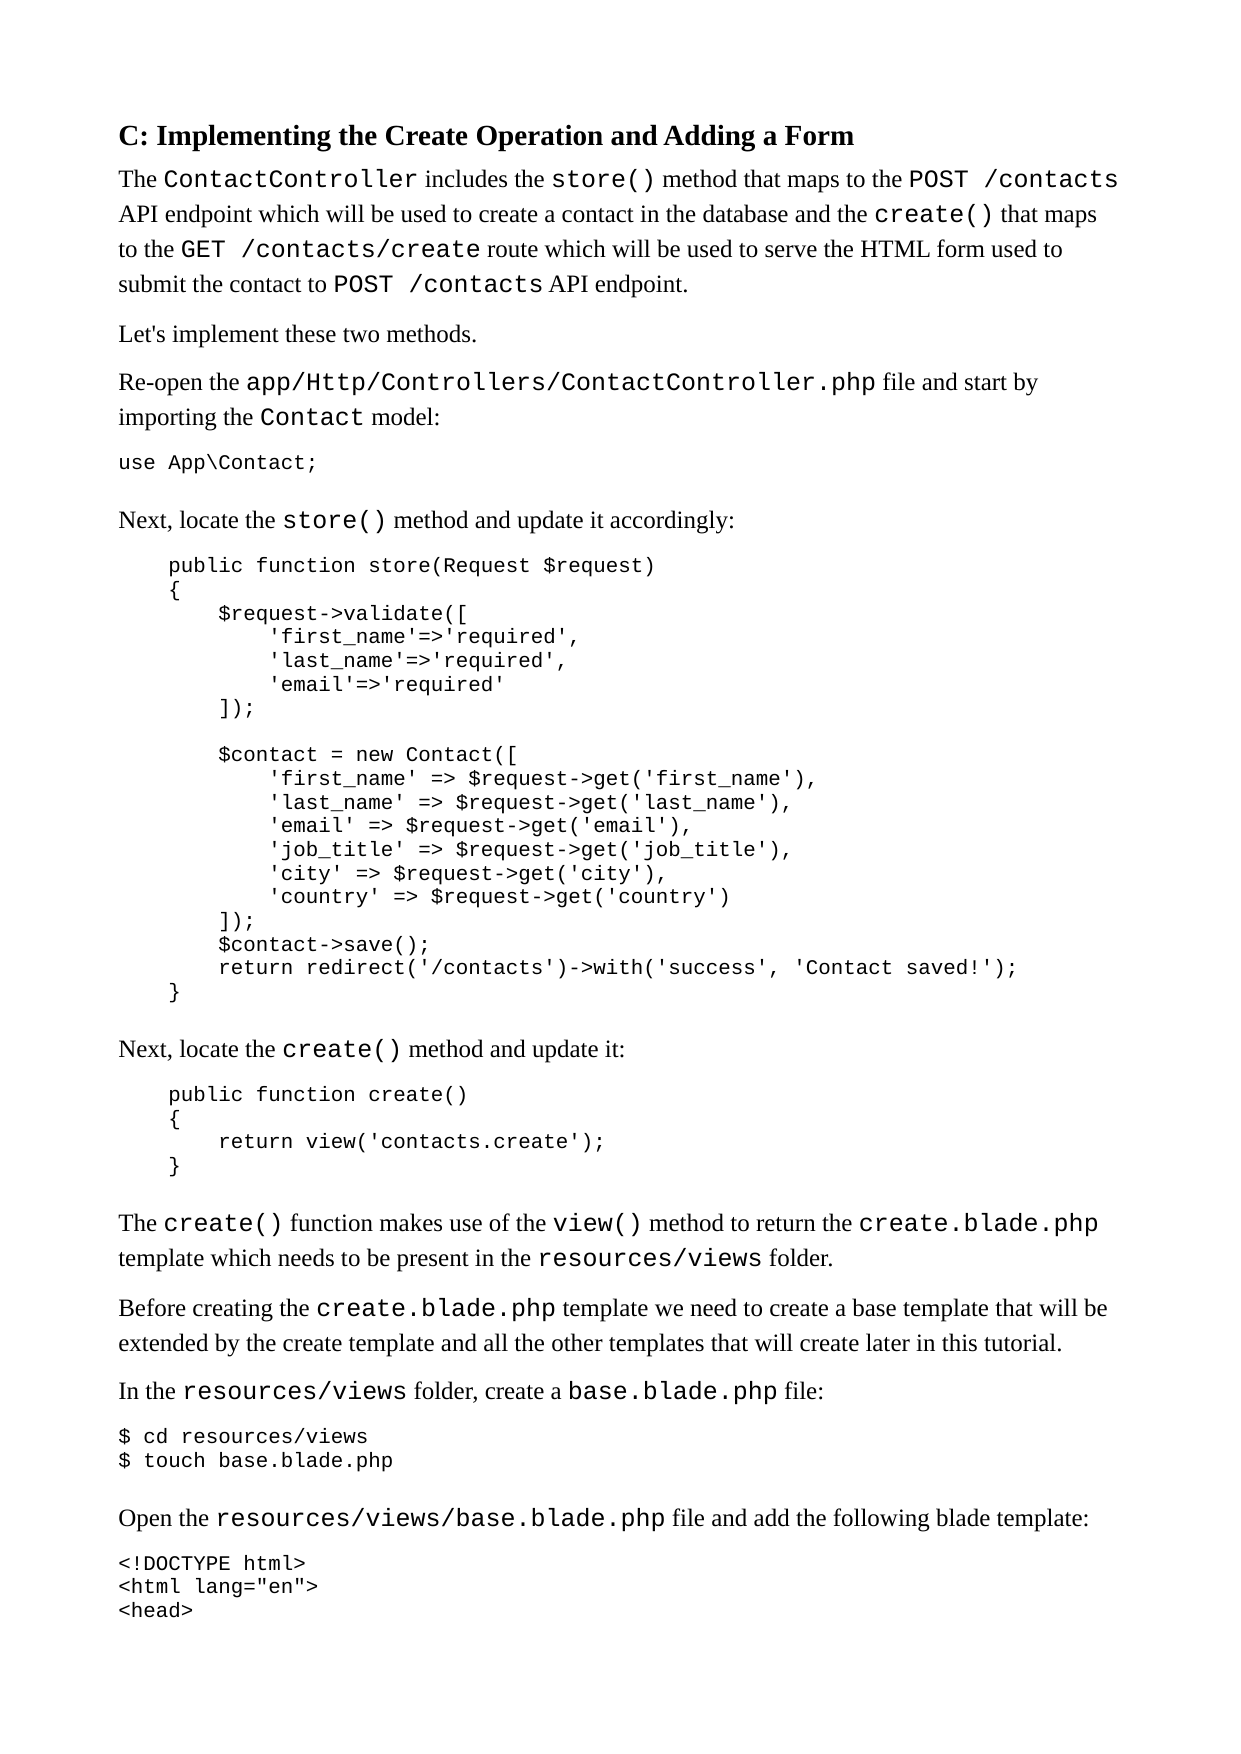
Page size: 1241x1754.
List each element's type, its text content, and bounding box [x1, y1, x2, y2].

text 'job_title' => $request->get('job_title'), [118, 839, 1122, 863]
text Next, locate the store() method and update it accordingly: [118, 505, 1122, 536]
text <html lang="en"> [118, 1576, 1122, 1600]
text return redirect('/contacts')->with('success', 'Contact saved!'); [118, 957, 1122, 981]
text 'email' => $request->get('email'), [118, 815, 1122, 839]
subtitle C: Implementing the Create Operation and Adding a Form [118, 118, 1122, 152]
text ]); [118, 697, 1122, 721]
text 'city' => $request->get('city'), [118, 863, 1122, 886]
text <head> [118, 1600, 1122, 1624]
text use App\Contact; [118, 452, 1122, 476]
text Let's implement these two methods. [118, 319, 1122, 348]
text $ touch base.blade.php [118, 1449, 1122, 1473]
text 'last_name' => $request->get('last_name'), [118, 792, 1122, 815]
text $ cd resources/views [118, 1426, 1122, 1449]
text The ContactController includes the store() method that maps to the POST /contacts API endpoint which will be used to create a contact in the database and the create() that maps to the GET /contacts/create route which will be used to serve the HTML form used to submit the contact to POST /contacts API endpoint. [118, 164, 1122, 300]
text <!DOCTYPE html> [118, 1553, 1122, 1576]
text } [118, 1155, 1122, 1179]
text ]); [118, 910, 1122, 934]
text { [118, 1108, 1122, 1131]
text 'email'=>'required' [118, 673, 1122, 697]
text } [118, 981, 1122, 1004]
text 'first_name' => $request->get('first_name'), [118, 768, 1122, 792]
text public function store(Request $request) [118, 555, 1122, 579]
text Next, locate the create() method and update it: [118, 1034, 1122, 1065]
text Before creating the create.blade.php template we need to create a base template that will be extended by the create template and all the other templates that will create later in this tutorial. [118, 1293, 1122, 1357]
text $contact = new Contact([ [118, 744, 1122, 768]
text 'first_name'=>'required', [118, 626, 1122, 650]
text $contact->save(); [118, 934, 1122, 957]
text Open the resources/views/base.blade.php file and add the following blade template: [118, 1503, 1122, 1533]
text Re-open the app/Http/Controllers/ContactController.php file and start by importing the Contact model: [118, 367, 1122, 433]
text 'last_name'=>'required', [118, 650, 1122, 673]
text In the resources/views folder, create a base.blade.php file: [118, 1376, 1122, 1407]
text The create() function makes use of the view() method to return the create.blade.php template which needs to be present in the resources/views folder. [118, 1208, 1122, 1274]
text 'country' => $request->get('country') [118, 886, 1122, 910]
text $request->validate([ [118, 603, 1122, 626]
text { [118, 579, 1122, 603]
text return view('contacts.create'); [118, 1131, 1122, 1155]
text public function create() [118, 1084, 1122, 1108]
